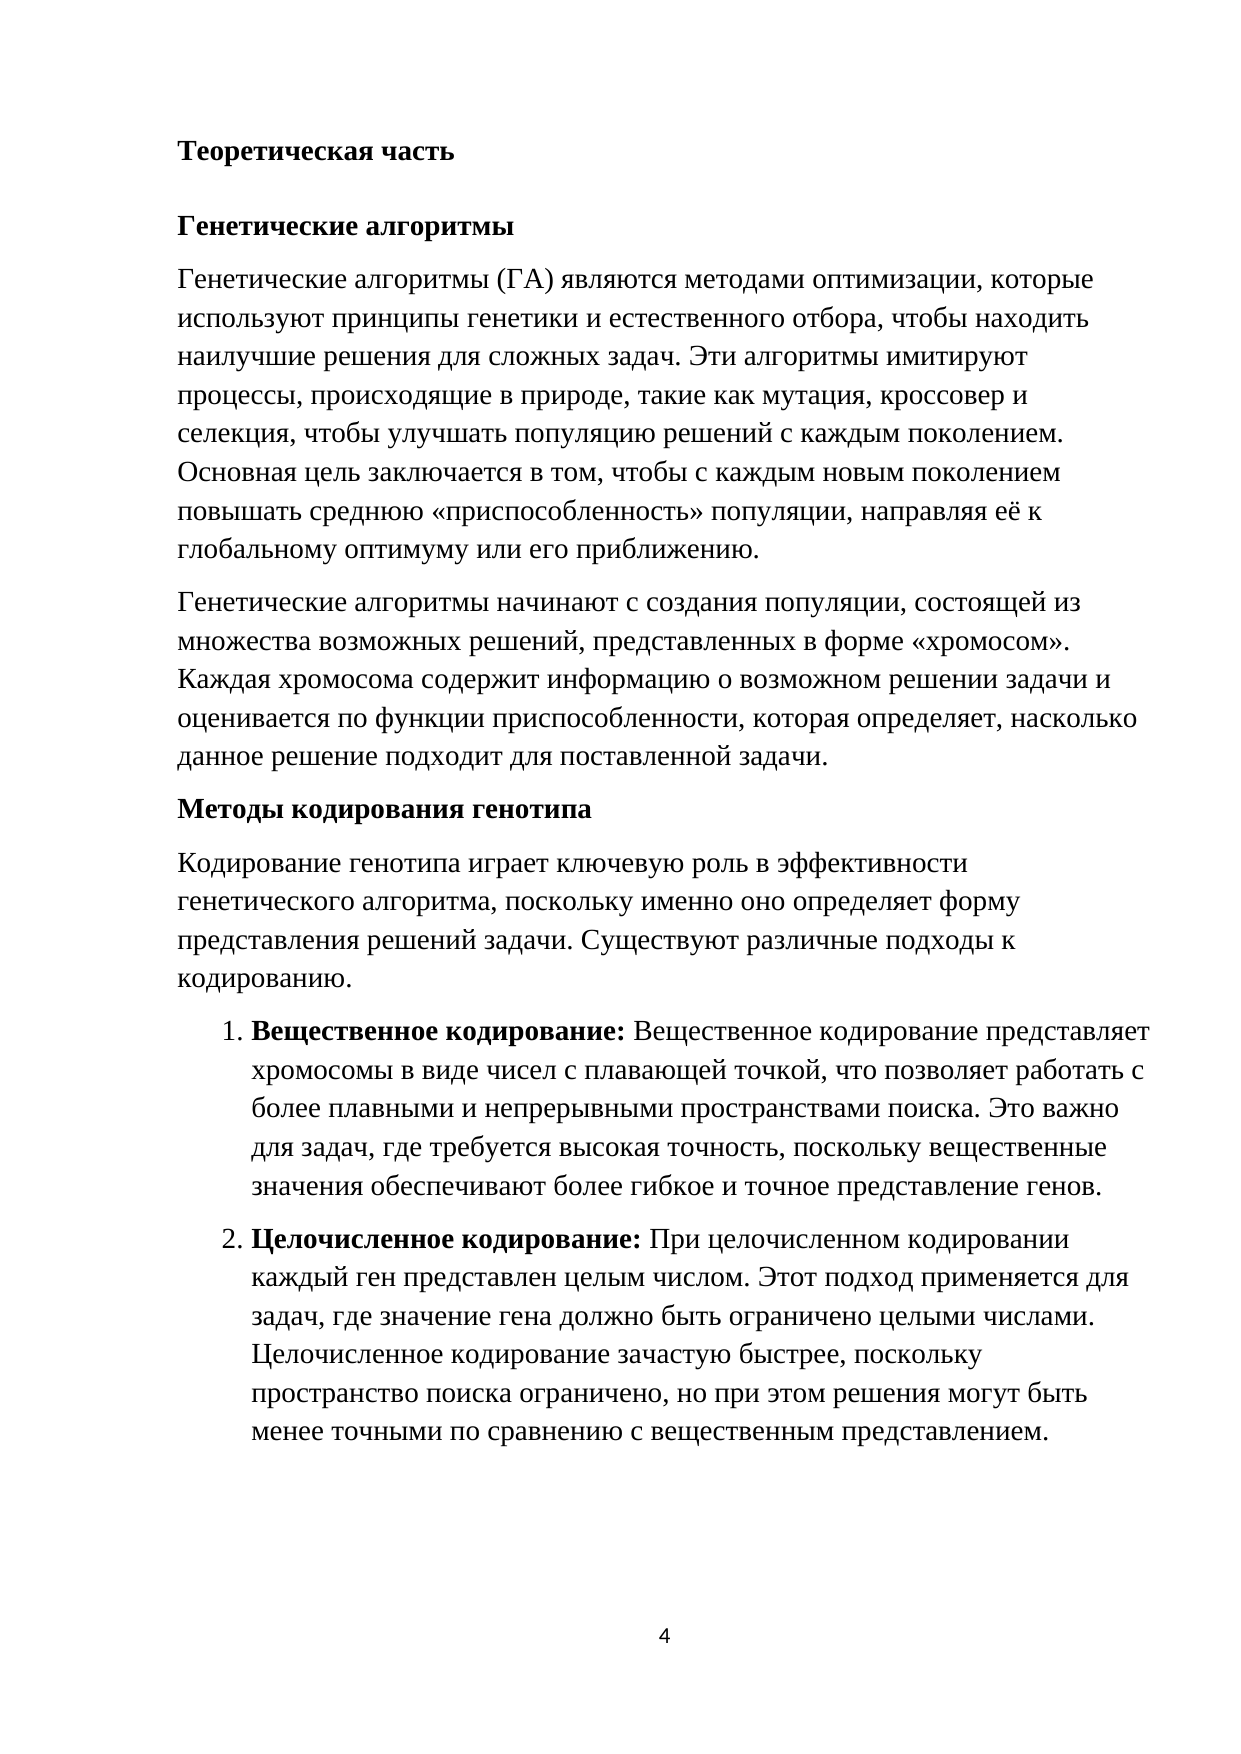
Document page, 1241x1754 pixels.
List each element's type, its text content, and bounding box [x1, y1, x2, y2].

text Методы кодирования генотипа [177, 792, 1152, 825]
list Теоретическая часть [177, 133, 1152, 167]
text Генетические алгоритмы начинают с создания популяции, состоящей из множества возможных решений, представленных в форме «хромосом». Каждая хромосома содержит информацию о возможном решении задачи и оценивается по функции приспособленности, которая определяет, насколько данное решение подходит для поставленной задачи. [177, 584, 1152, 772]
text Генетические алгоритмы [177, 208, 1152, 242]
text Генетические алгоритмы (ГА) являются методами оптимизации, которые используют принципы генетики и естественного отбора, чтобы находить наилучшие решения для сложных задач. Эти алгоритмы имитируют процессы, происходящие в природе, такие как мутация, кроссовер и селекция, чтобы улучшать популяцию решений с каждым поколением. Основная цель заключается в том, чтобы с каждым новым поколением повышать среднюю «приспособленность» популяции, направляя её к глобальному оптимуму или его приближению. [177, 261, 1152, 565]
list Целочисленное кодирование: При целочисленном кодировании каждый ген представлен целым числом. Этот подход применяется для задач, где значение гена должно быть ограничено целыми числами. Целочисленное кодирование зачастую быстрее, поскольку пространство поиска ограничено, но при этом решения могут быть менее точными по сравнению с вещественным представлением. [221, 1221, 1152, 1447]
text Кодирование генотипа играет ключевую роль в эффективности генетического алгоритма, поскольку именно оно определяет форму представления решений задачи. Существуют различные подходы к кодированию. [177, 845, 1152, 994]
list Вещественное кодирование: Вещественное кодирование представляет хромосомы в виде чисел с плавающей точкой, что позволяет работать с более плавными и непрерывными пространствами поиска. Это важно для задач, где требуется высокая точность, поскольку вещественные значения обеспечивают более гибкое и точное представление генов. [221, 1013, 1152, 1201]
